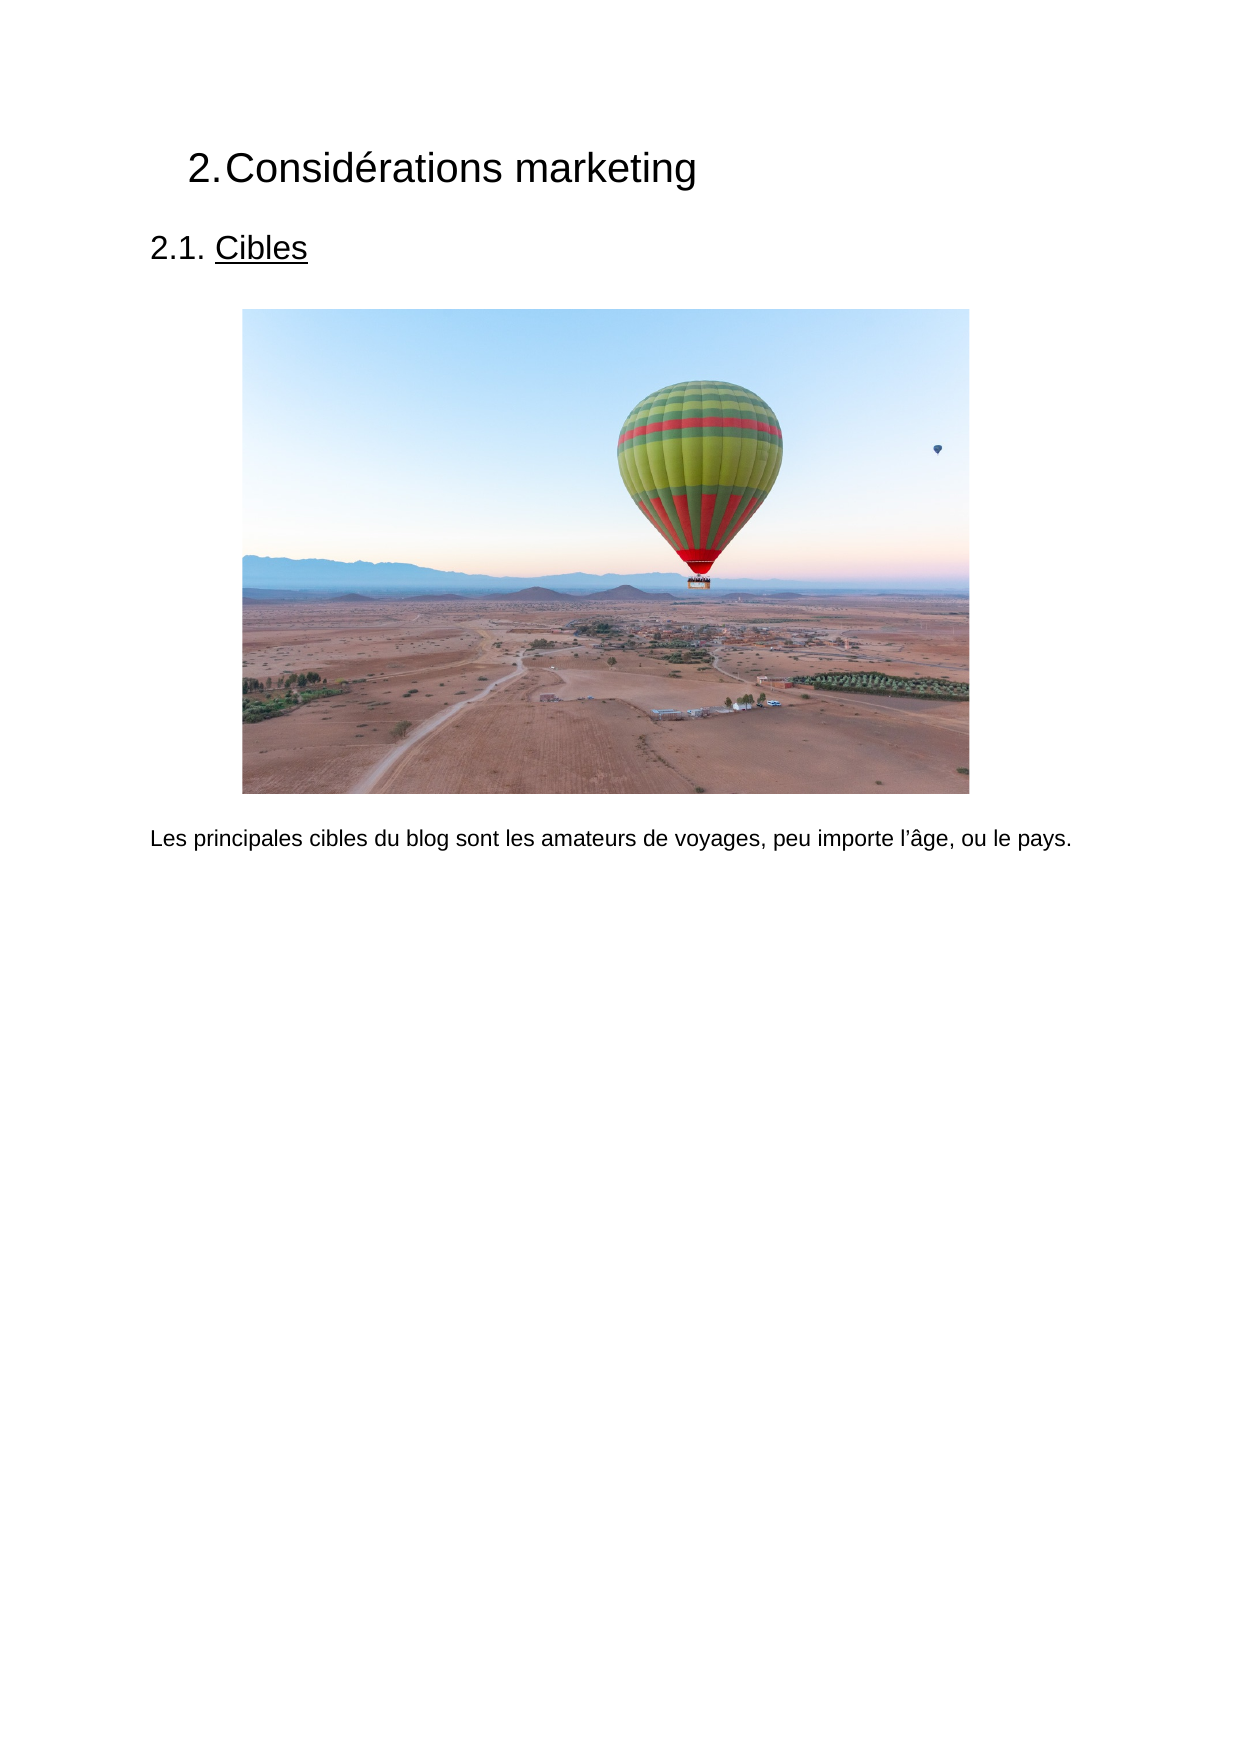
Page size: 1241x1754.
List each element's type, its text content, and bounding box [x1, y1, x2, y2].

text Les principales cibles du blog sont les amateurs de voyages, peu importe l’âge, ou le pays. [150, 279, 1090, 851]
subtitle Considérations marketing [187, 143, 1090, 191]
picture [242, 309, 970, 794]
subtitle 2.1. Cibles [150, 228, 1090, 267]
